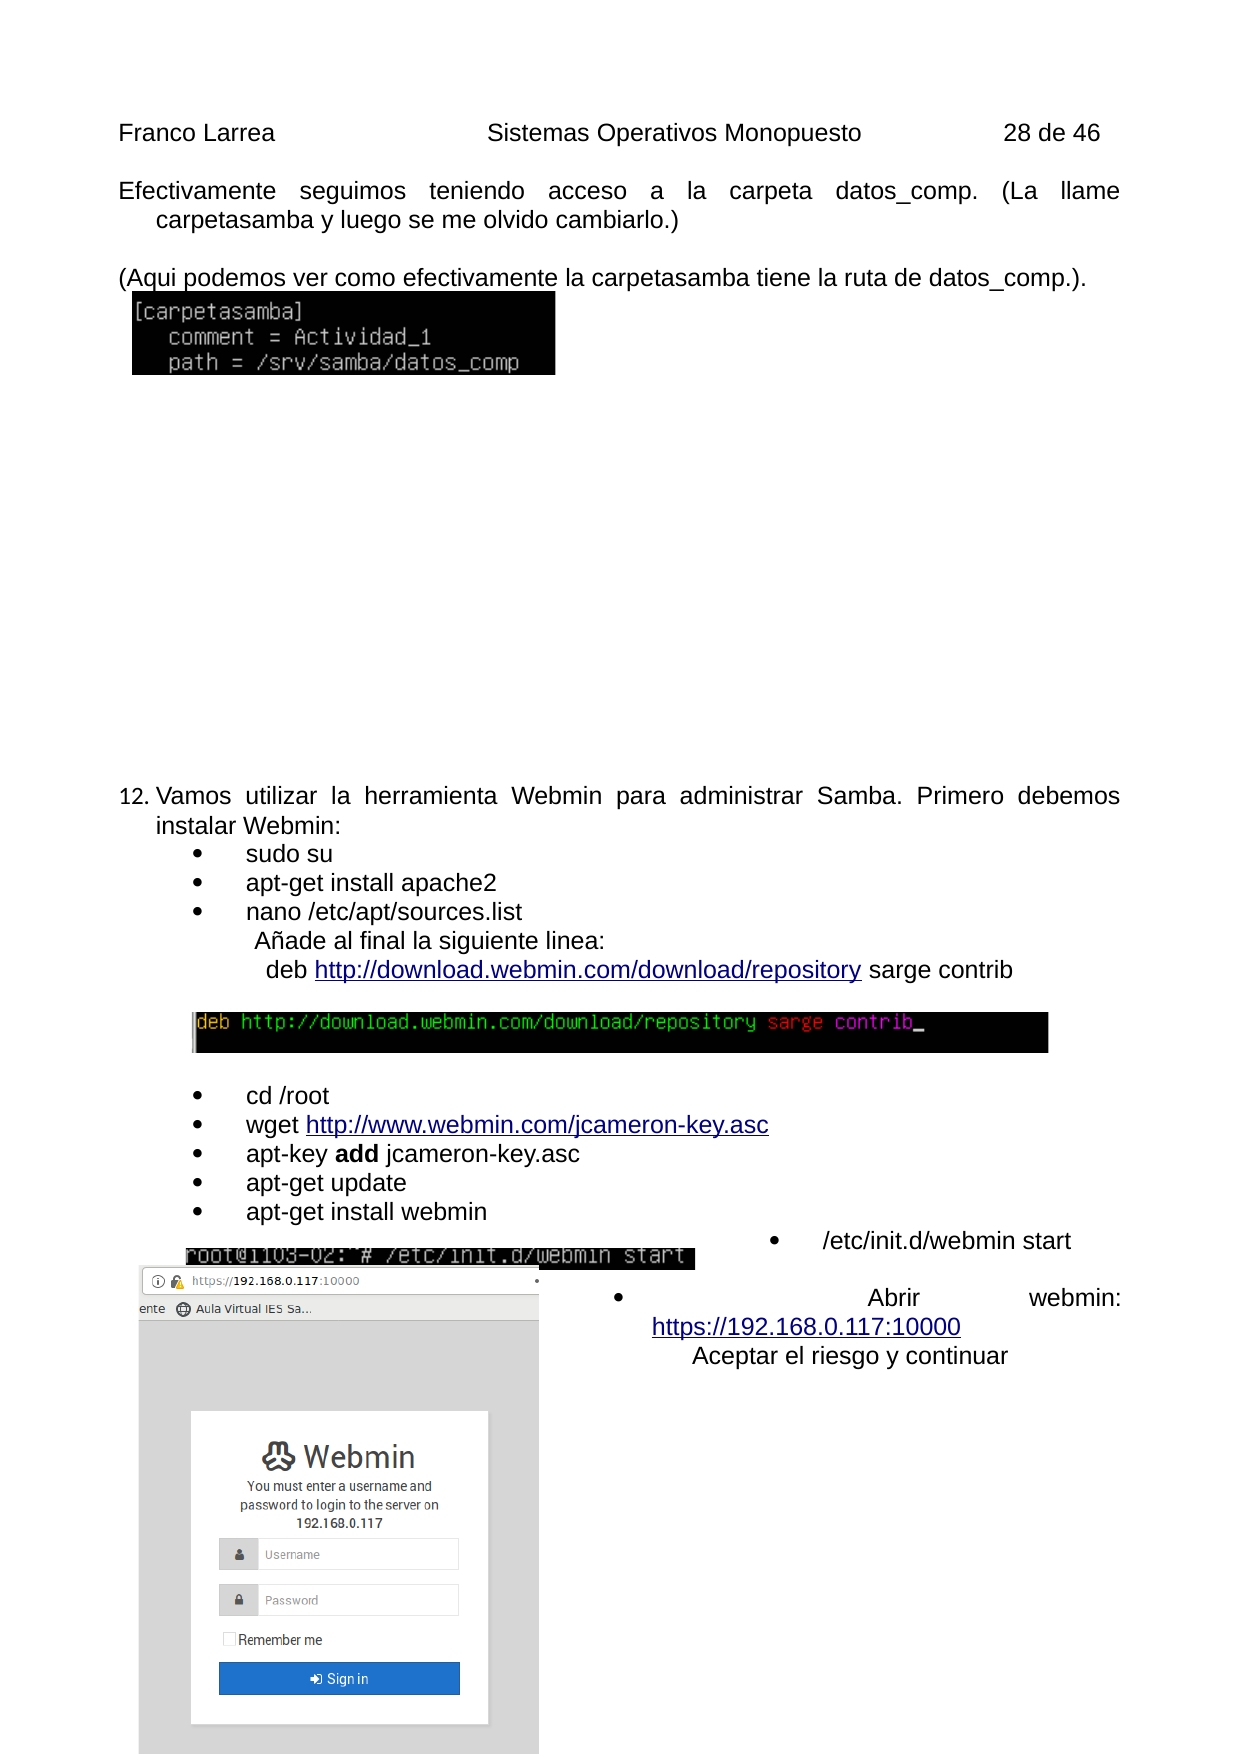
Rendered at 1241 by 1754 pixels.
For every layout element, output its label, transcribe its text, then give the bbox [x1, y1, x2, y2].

list deb http://download.webmin.com/download/repository sarge contrib [266, 955, 1122, 983]
list apt-get update [193, 1168, 1122, 1197]
list apt-get install apache2 [193, 868, 1122, 897]
list apt-get install webmin [193, 1197, 1122, 1226]
list apt-key add jcameron-key.asc [193, 1139, 1122, 1168]
picture [132, 291, 556, 375]
list Vamos utilizar la herramienta Webmin para administrar Samba. Primero debemos instalar Webmin: [118, 780, 1122, 839]
list wget http://www.webmin.com/jcameron-key.asc [193, 1110, 1122, 1139]
list nano /etc/apt/sources.list [193, 897, 1122, 926]
list Efectivamente seguimos teniendo acceso a la carpeta datos_comp. (La llame carpetasamba y luego se me olvido cambiarlo.) [118, 176, 1122, 234]
list Abrir webmin: https://192.168.0.117:10000 [539, 1283, 1122, 1341]
list sudo su [193, 839, 1122, 868]
list /etc/init.d/webmin start [193, 1226, 1122, 1254]
picture [191, 1012, 1049, 1053]
list cd /root [193, 1081, 1122, 1110]
picture [138, 1248, 696, 1754]
list Aceptar el riesgo y continuar [539, 1341, 1122, 1369]
list Añade al final la siguiente linea: [193, 926, 1122, 955]
list (Aqui podemos ver como efectivamente la carpetasamba tiene la ruta de datos_comp.). [118, 263, 1122, 291]
